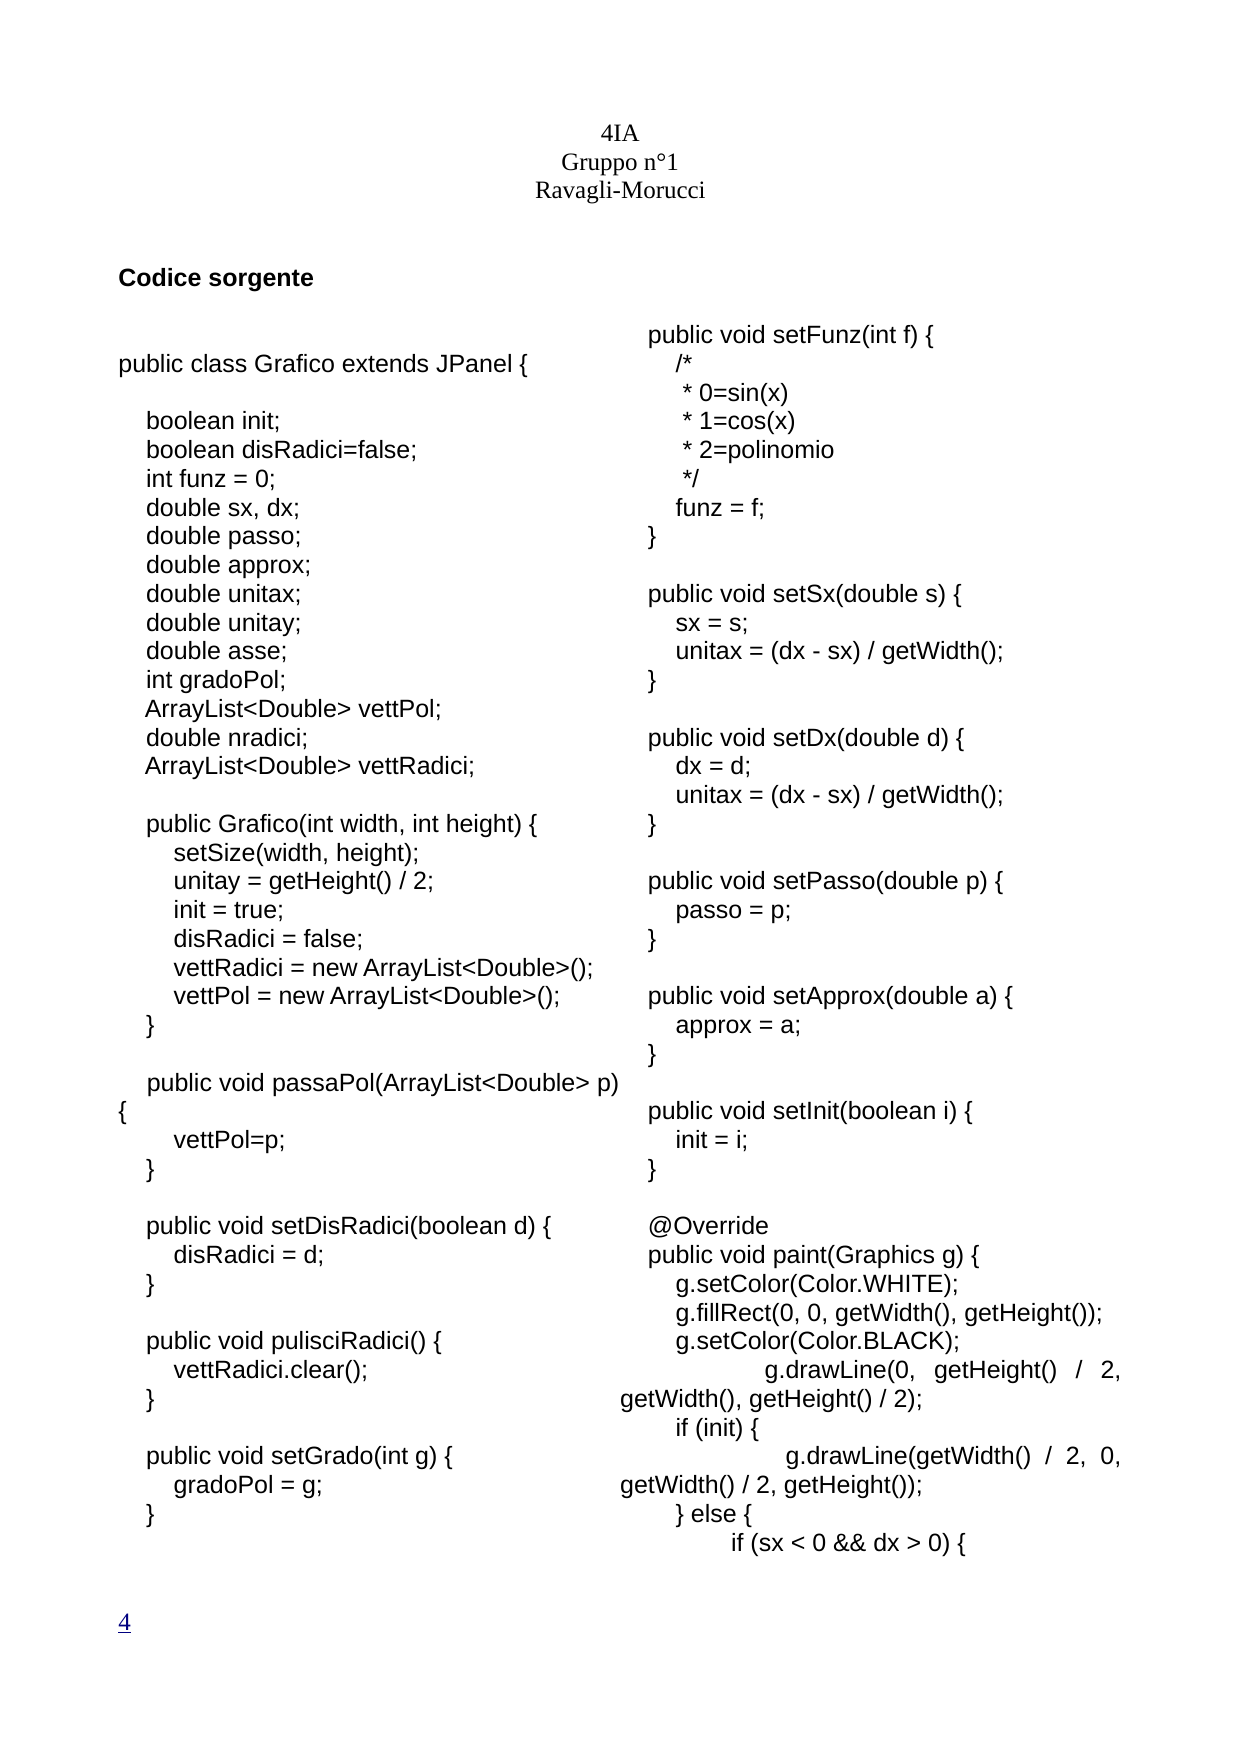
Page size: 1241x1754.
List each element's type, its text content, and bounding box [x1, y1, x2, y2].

text g.setColor(Color.WHITE); [620, 1269, 1122, 1298]
text } else { [620, 1499, 1122, 1528]
text int gradoPol; [118, 665, 620, 694]
text public void setSx(double s) { [620, 579, 1122, 608]
text g.setColor(Color.BLACK); [620, 1326, 1122, 1355]
text gradoPol = g; [118, 1470, 620, 1499]
text setSize(width, height); [118, 838, 620, 866]
text public Grafico(int width, int height) { [118, 809, 620, 838]
text public void setFunz(int f) { [620, 320, 1122, 349]
text } [620, 924, 1122, 953]
text g.drawLine(0, getHeight() / 2, getWidth(), getHeight() / 2); [620, 1355, 1122, 1413]
text init = i; [620, 1125, 1122, 1154]
text public void passaPol(ArrayList<Double> p){ [118, 1068, 620, 1125]
text public void pulisciRadici() { [118, 1326, 620, 1355]
text unitax = (dx - sx) / getWidth(); [620, 780, 1122, 809]
text double unitay; [118, 608, 620, 636]
text } [118, 1384, 620, 1413]
text } [620, 665, 1122, 694]
text public void setApprox(double a) { [620, 981, 1122, 1010]
text approx = a; [620, 1010, 1122, 1039]
text sx = s; [620, 608, 1122, 636]
text Codice sorgente [118, 263, 1122, 291]
text } [118, 1269, 620, 1298]
text public void setPasso(double p) { [620, 866, 1122, 895]
text double passo; [118, 521, 620, 550]
text * 2=polinomio [620, 435, 1122, 464]
text g.drawLine(getWidth() / 2, 0, getWidth() / 2, getHeight()); [620, 1441, 1122, 1499]
text g.fillRect(0, 0, getWidth(), getHeight()); [620, 1298, 1122, 1326]
text } [118, 1010, 620, 1039]
text public void setGrado(int g) { [118, 1441, 620, 1470]
text if (sx < 0 && dx > 0) { [620, 1528, 1122, 1556]
text passo = p; [620, 895, 1122, 924]
text public class Grafico extends JPanel { [118, 349, 620, 378]
text disRadici = false; [118, 924, 620, 953]
text double unitax; [118, 579, 620, 608]
text disRadici = d; [118, 1240, 620, 1269]
text public void paint(Graphics g) { [620, 1240, 1122, 1269]
text vettPol=p; [118, 1125, 620, 1154]
text int funz = 0; [118, 464, 620, 493]
text } [620, 1039, 1122, 1068]
text ArrayList<Double> vettPol; [118, 694, 620, 723]
text double asse; [118, 636, 620, 665]
text } [118, 1154, 620, 1183]
text public void setDisRadici(boolean d) { [118, 1211, 620, 1240]
text init = true; [118, 895, 620, 924]
text } [620, 521, 1122, 550]
text public void setInit(boolean i) { [620, 1096, 1122, 1125]
text double approx; [118, 550, 620, 579]
text boolean disRadici=false; [118, 435, 620, 464]
text double nradici; [118, 723, 620, 751]
text vettRadici = new ArrayList<Double>(); [118, 953, 620, 981]
text } [620, 809, 1122, 838]
text boolean init; [118, 406, 620, 435]
text public void setDx(double d) { [620, 723, 1122, 751]
text ArrayList<Double> vettRadici; [118, 751, 620, 780]
text @Override [620, 1211, 1122, 1240]
text } [620, 1154, 1122, 1183]
text */ [620, 464, 1122, 493]
text /* [620, 349, 1122, 378]
text } [118, 1499, 620, 1528]
text funz = f; [620, 493, 1122, 521]
text vettPol = new ArrayList<Double>(); [118, 981, 620, 1010]
text dx = d; [620, 751, 1122, 780]
text unitay = getHeight() / 2; [118, 866, 620, 895]
text * 1=cos(x) [620, 406, 1122, 435]
text * 0=sin(x) [620, 378, 1122, 406]
text double sx, dx; [118, 493, 620, 521]
text if (init) { [620, 1413, 1122, 1441]
text unitax = (dx - sx) / getWidth(); [620, 636, 1122, 665]
text vettRadici.clear(); [118, 1355, 620, 1384]
